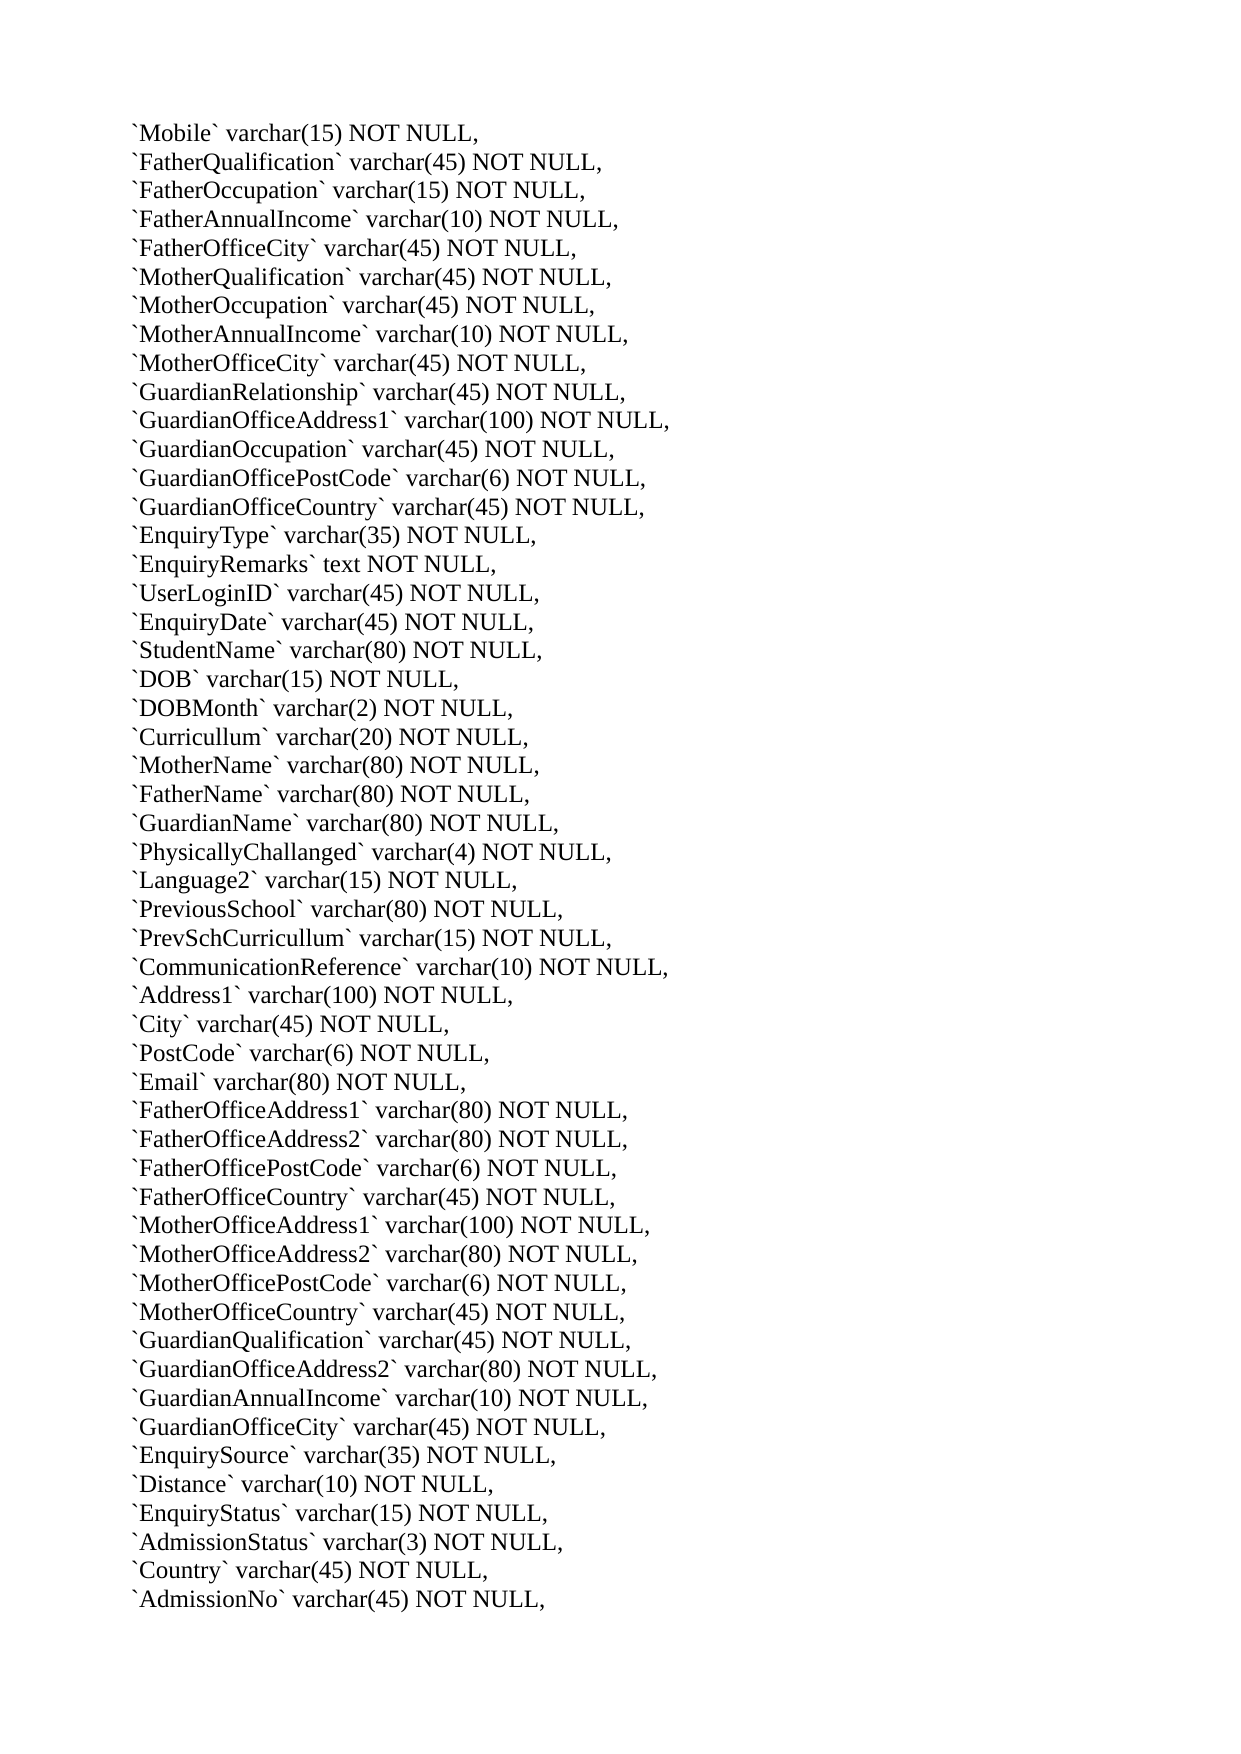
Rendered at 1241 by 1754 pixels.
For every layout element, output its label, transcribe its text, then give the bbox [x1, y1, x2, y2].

text `EnquirySource` varchar(35) NOT NULL, [118, 1441, 1122, 1469]
text `EnquiryType` varchar(35) NOT NULL, [118, 521, 1122, 549]
text `EnquiryStatus` varchar(15) NOT NULL, [118, 1498, 1122, 1527]
text `PrevSchCurricullum` varchar(15) NOT NULL, [118, 923, 1122, 952]
text `GuardianRelationship` varchar(45) NOT NULL, [118, 377, 1122, 406]
text `GuardianOfficeCity` varchar(45) NOT NULL, [118, 1412, 1122, 1441]
text `Email` varchar(80) NOT NULL, [118, 1067, 1122, 1096]
text `PostCode` varchar(6) NOT NULL, [118, 1038, 1122, 1067]
text `GuardianOfficeAddress1` varchar(100) NOT NULL, [118, 406, 1122, 434]
text `MotherOfficeAddress2` varchar(80) NOT NULL, [118, 1239, 1122, 1268]
text `DOB` varchar(15) NOT NULL, [118, 664, 1122, 693]
text `MotherName` varchar(80) NOT NULL, [118, 751, 1122, 779]
text `FatherName` varchar(80) NOT NULL, [118, 779, 1122, 808]
text `PhysicallyChallanged` varchar(4) NOT NULL, [118, 837, 1122, 866]
text `City` varchar(45) NOT NULL, [118, 1009, 1122, 1038]
text `MotherOfficePostCode` varchar(6) NOT NULL, [118, 1268, 1122, 1297]
text `Curricullum` varchar(20) NOT NULL, [118, 722, 1122, 751]
text `GuardianOfficeAddress2` varchar(80) NOT NULL, [118, 1354, 1122, 1383]
text `Mobile` varchar(15) NOT NULL, [118, 118, 1122, 147]
text `MotherOfficeAddress1` varchar(100) NOT NULL, [118, 1211, 1122, 1239]
text `AdmissionNo` varchar(45) NOT NULL, [118, 1584, 1122, 1613]
text `GuardianOccupation` varchar(45) NOT NULL, [118, 434, 1122, 463]
text `FatherOccupation` varchar(15) NOT NULL, [118, 176, 1122, 204]
text `Address1` varchar(100) NOT NULL, [118, 981, 1122, 1009]
text `CommunicationReference` varchar(10) NOT NULL, [118, 952, 1122, 981]
text `PreviousSchool` varchar(80) NOT NULL, [118, 894, 1122, 923]
text `GuardianOfficePostCode` varchar(6) NOT NULL, [118, 463, 1122, 492]
text `MotherOccupation` varchar(45) NOT NULL, [118, 291, 1122, 319]
text `MotherOfficeCountry` varchar(45) NOT NULL, [118, 1297, 1122, 1326]
text `EnquiryRemarks` text NOT NULL, [118, 549, 1122, 578]
text `GuardianQualification` varchar(45) NOT NULL, [118, 1326, 1122, 1354]
text `EnquiryDate` varchar(45) NOT NULL, [118, 607, 1122, 636]
text `FatherOfficeAddress2` varchar(80) NOT NULL, [118, 1124, 1122, 1153]
text `FatherOfficePostCode` varchar(6) NOT NULL, [118, 1153, 1122, 1182]
text `FatherOfficeAddress1` varchar(80) NOT NULL, [118, 1096, 1122, 1124]
text `AdmissionStatus` varchar(3) NOT NULL, [118, 1527, 1122, 1556]
text `MotherAnnualIncome` varchar(10) NOT NULL, [118, 319, 1122, 348]
text `Distance` varchar(10) NOT NULL, [118, 1469, 1122, 1498]
text `FatherOfficeCountry` varchar(45) NOT NULL, [118, 1182, 1122, 1211]
text `Country` varchar(45) NOT NULL, [118, 1556, 1122, 1584]
text `MotherOfficeCity` varchar(45) NOT NULL, [118, 348, 1122, 377]
text `GuardianAnnualIncome` varchar(10) NOT NULL, [118, 1383, 1122, 1412]
text `UserLoginID` varchar(45) NOT NULL, [118, 578, 1122, 607]
text `DOBMonth` varchar(2) NOT NULL, [118, 693, 1122, 722]
text `GuardianName` varchar(80) NOT NULL, [118, 808, 1122, 837]
text `FatherAnnualIncome` varchar(10) NOT NULL, [118, 204, 1122, 233]
text `StudentName` varchar(80) NOT NULL, [118, 636, 1122, 664]
text `FatherQualification` varchar(45) NOT NULL, [118, 147, 1122, 176]
text `MotherQualification` varchar(45) NOT NULL, [118, 262, 1122, 291]
text `Language2` varchar(15) NOT NULL, [118, 866, 1122, 894]
text `FatherOfficeCity` varchar(45) NOT NULL, [118, 233, 1122, 262]
text `GuardianOfficeCountry` varchar(45) NOT NULL, [118, 492, 1122, 521]
